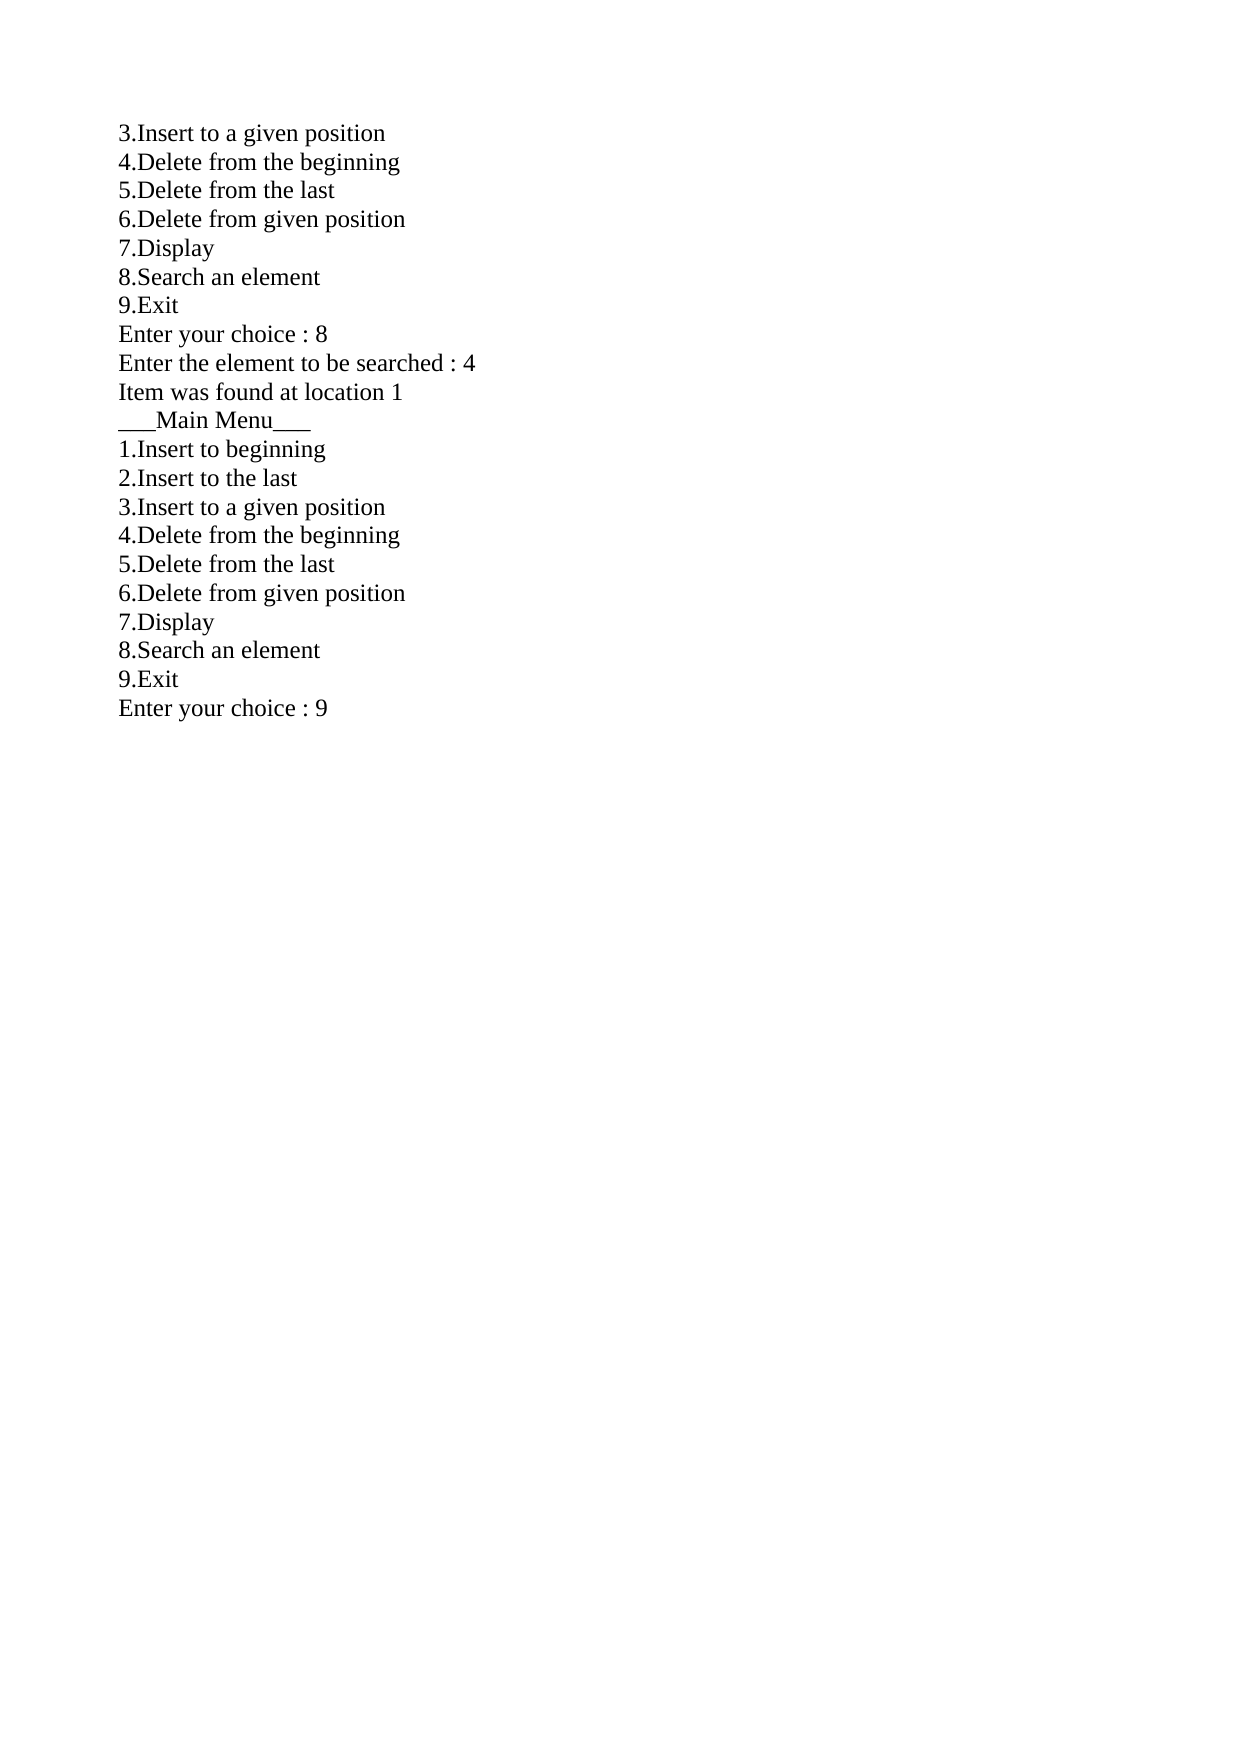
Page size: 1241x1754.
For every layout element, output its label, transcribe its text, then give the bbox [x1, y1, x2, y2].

text 3.Insert to a given position [118, 492, 1122, 521]
text 4.Delete from the beginning [118, 521, 1122, 549]
text 5.Delete from the last [118, 549, 1122, 578]
text Item was found at location 1 [118, 377, 1122, 406]
text 3.Insert to a given position [118, 118, 1122, 147]
text 6.Delete from given position [118, 204, 1122, 233]
text Enter your choice : 9 [118, 693, 1122, 722]
text 8.Search an element [118, 636, 1122, 664]
text Enter the element to be searched : 4 [118, 348, 1122, 377]
text 8.Search an element [118, 262, 1122, 291]
text 7.Display [118, 233, 1122, 262]
text ___Main Menu___ [118, 406, 1122, 434]
text 4.Delete from the beginning [118, 147, 1122, 176]
text 1.Insert to beginning [118, 434, 1122, 463]
text 5.Delete from the last [118, 176, 1122, 204]
text 2.Insert to the last [118, 463, 1122, 492]
text 7.Display [118, 607, 1122, 636]
text 9.Exit [118, 291, 1122, 319]
text 9.Exit [118, 664, 1122, 693]
text Enter your choice : 8 [118, 319, 1122, 348]
text 6.Delete from given position [118, 578, 1122, 607]
